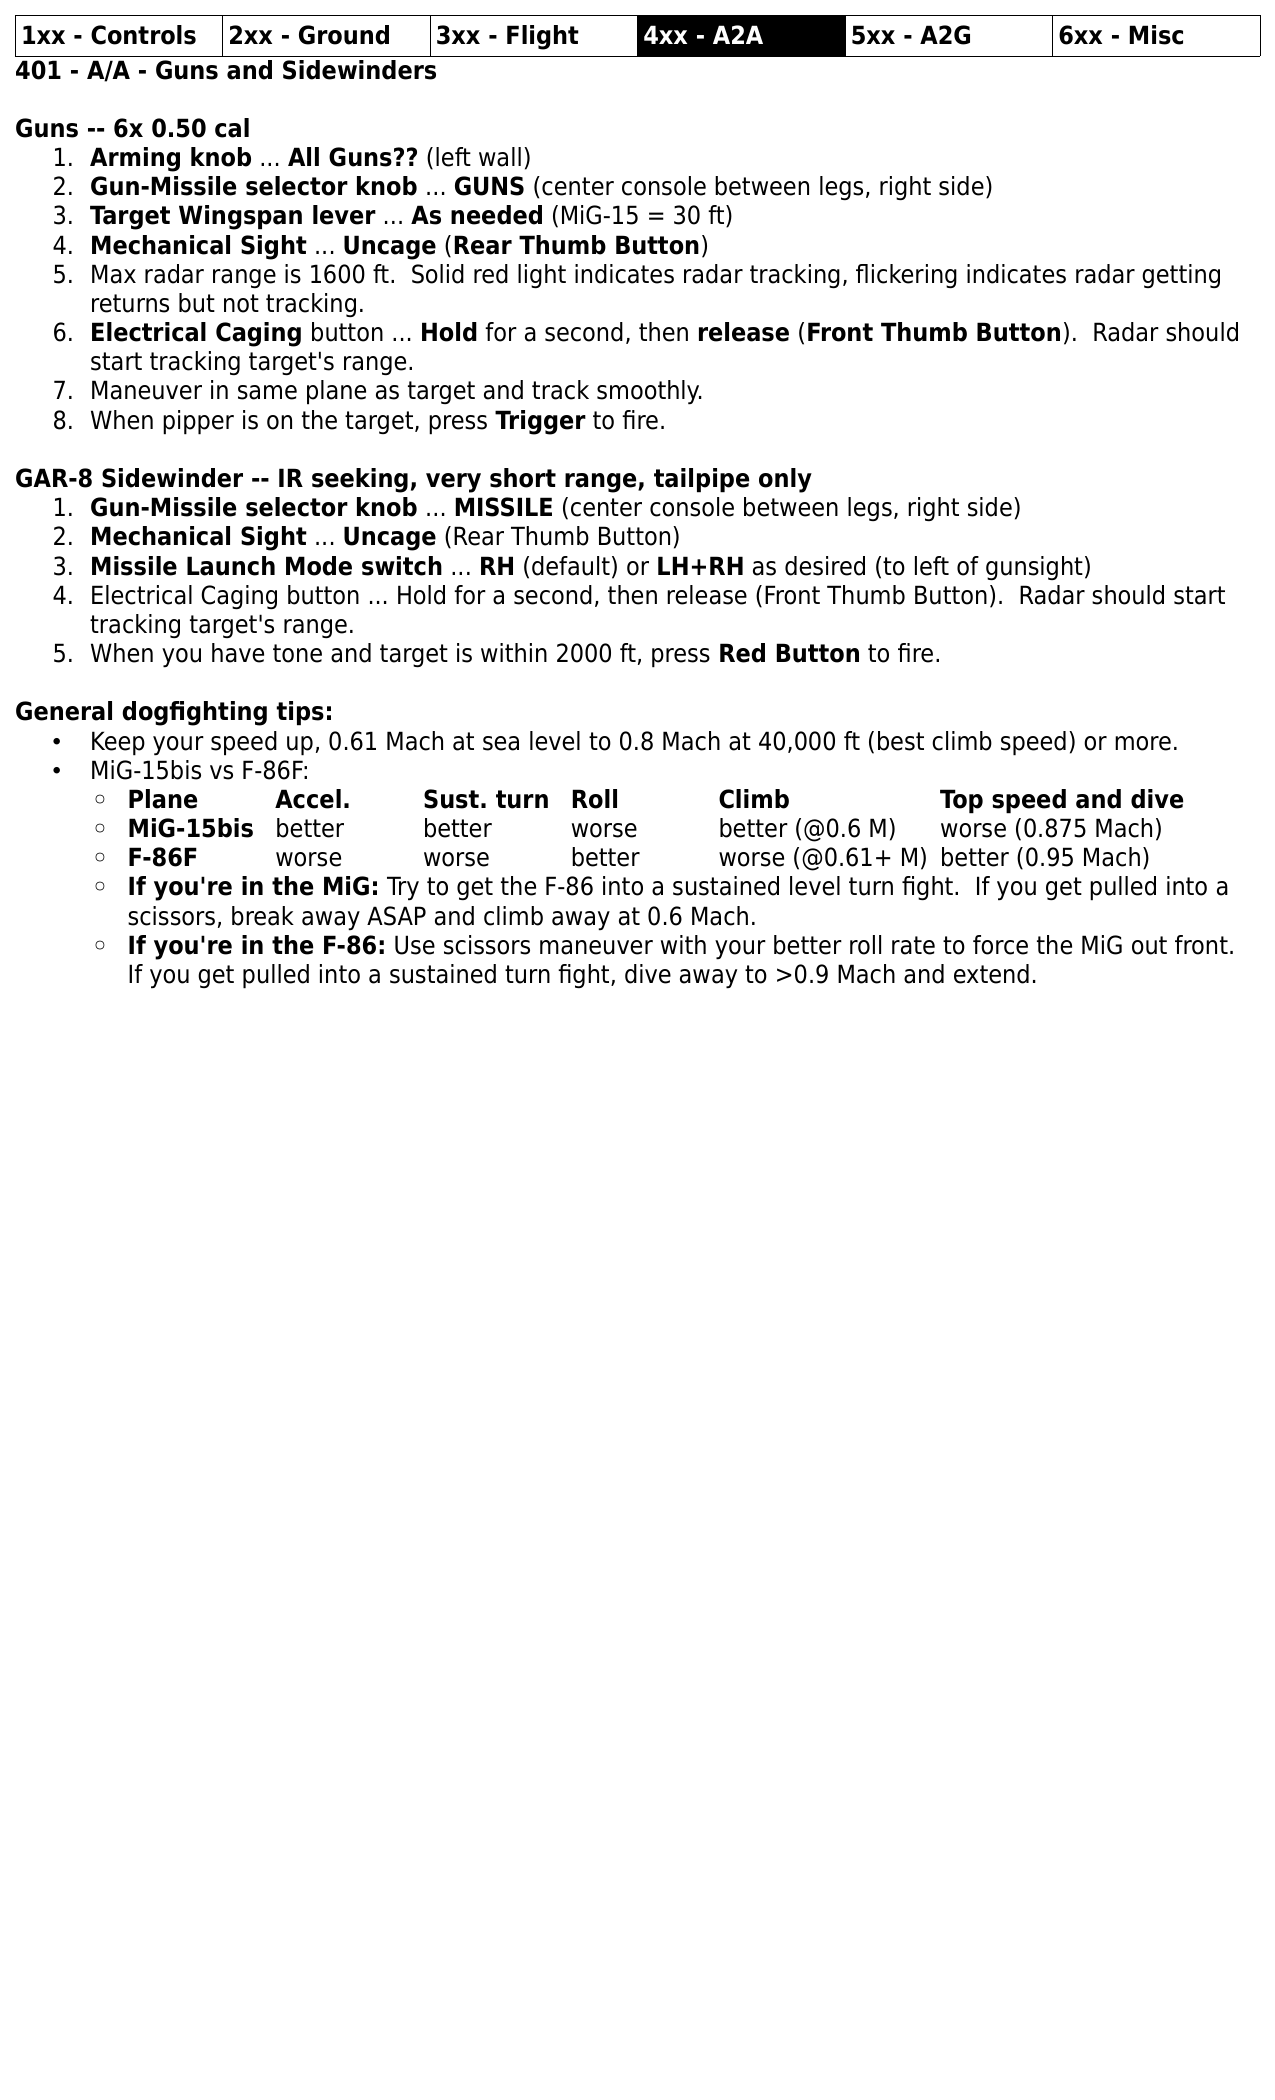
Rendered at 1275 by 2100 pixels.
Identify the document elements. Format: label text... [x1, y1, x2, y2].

list F-86F worse worse better worse (@0.61+ M) better (0.95 Mach) [90, 843, 1260, 872]
table_header 5xx - A2G [846, 16, 1052, 56]
list If you're in the F-86: Use scissors maneuver with your better roll rate to force the MiG out front. If you get pulled into a sustained turn fight, dive away to >0.9 Mach and extend. [90, 931, 1260, 989]
list Gun-Missile selector knob ... GUNS (center console between legs, right side) [52, 172, 1260, 202]
text Guns -- 6x 0.50 cal [15, 114, 1260, 143]
list Plane Accel. Sust. turn Roll Climb Top speed and dive [90, 785, 1260, 814]
list Arming knob ... All Guns?? (left wall) [52, 143, 1260, 172]
list If you're in the MiG: Try to get the F-86 into a sustained level turn fight. If you get pulled into a scissors, break away ASAP and climb away at 0.6 Mach. [90, 872, 1260, 931]
list Maneuver in same plane as target and track smoothly. [52, 377, 1260, 406]
list When pipper is on the target, press Trigger to fire. [52, 406, 1260, 435]
list Mechanical Sight ... Uncage (Rear Thumb Button) [52, 522, 1260, 552]
list Target Wingspan lever ... As needed (MiG-15 = 30 ft) [52, 202, 1260, 231]
list Max radar range is 1600 ft. Solid red light indicates radar tracking, flickering indicates radar getting returns but not tracking. [52, 260, 1260, 318]
list MiG-15bis better better worse better (@0.6 M) worse (0.875 Mach) [90, 814, 1260, 843]
table_header 6xx - Misc [1053, 16, 1260, 56]
list Electrical Caging button ... Hold for a second, then release (Front Thumb Button). Radar should start tracking target's range. [52, 581, 1260, 639]
table_header 4xx - A2A [638, 16, 845, 56]
table_header 2xx - Ground [223, 16, 430, 56]
list Mechanical Sight ... Uncage (Rear Thumb Button) [52, 231, 1260, 260]
text General dogfighting tips: [15, 697, 1260, 727]
table_header 1xx - Controls [16, 16, 222, 56]
text GAR-8 Sidewinder -- IR seeking, very short range, tailpipe only [15, 464, 1260, 493]
table_header 3xx - Flight [431, 16, 637, 56]
list When you have tone and target is within 2000 ft, press Red Button to fire. [52, 639, 1260, 668]
list Keep your speed up, 0.61 Mach at sea level to 0.8 Mach at 40,000 ft (best climb speed) or more. [52, 727, 1260, 756]
list Missile Launch Mode switch ... RH (default) or LH+RH as desired (to left of gunsight) [52, 552, 1260, 581]
list Electrical Caging button ... Hold for a second, then release (Front Thumb Button). Radar should start tracking target's range. [52, 318, 1260, 377]
text 401 - A/A - Guns and Sidewinders [15, 57, 1260, 85]
list Gun-Missile selector knob ... MISSILE (center console between legs, right side) [52, 493, 1260, 522]
list MiG-15bis vs F-86F: [52, 756, 1260, 785]
